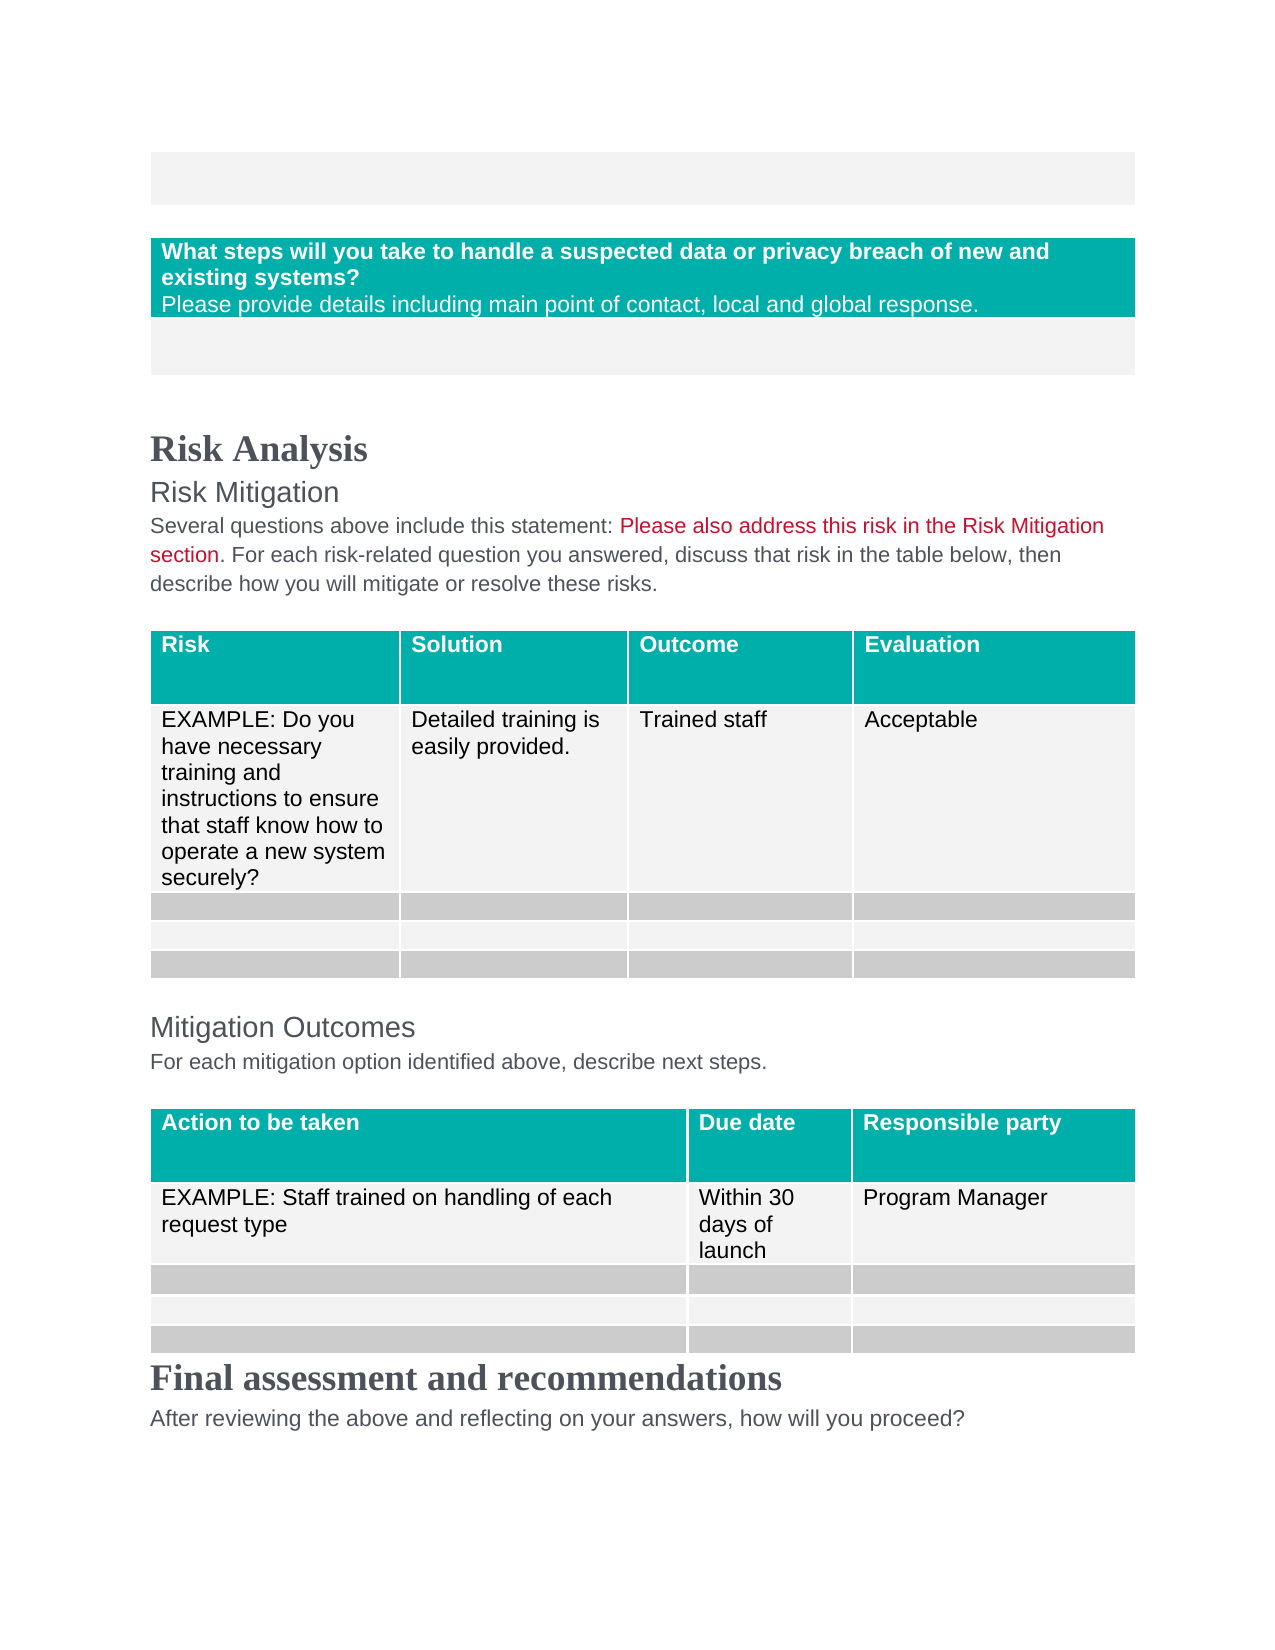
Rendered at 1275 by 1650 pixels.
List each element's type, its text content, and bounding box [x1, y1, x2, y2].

text Risk Analysis Risk Mitigation [150, 426, 1125, 508]
table_cell [629, 893, 852, 920]
table_cell [401, 951, 627, 978]
table_cell [401, 893, 627, 920]
table_cell Within 30 days of launch [689, 1184, 851, 1263]
table_header Due date [689, 1109, 851, 1182]
table_cell [151, 951, 399, 978]
text After reviewing the above and reflecting on your answers, how will you proceed? [150, 1404, 1125, 1431]
table_header Outcome [629, 631, 852, 704]
table_header Responsible party [853, 1109, 1135, 1182]
table_header Action to be taken [151, 1109, 686, 1182]
table_cell [151, 1265, 686, 1294]
table_cell Acceptable [854, 706, 1135, 891]
table_cell [151, 319, 1135, 375]
table_cell [401, 922, 627, 949]
table_cell [854, 922, 1135, 949]
table_cell [689, 1297, 851, 1324]
table_header Solution [401, 631, 627, 704]
table_cell EXAMPLE: Do you have necessary training and instructions to ensure that staff know how to operate a new system securely? [151, 706, 399, 891]
table_header Risk [151, 631, 399, 704]
table_cell [151, 152, 1135, 205]
table_cell [854, 893, 1135, 920]
table_cell [853, 1326, 1135, 1353]
table_cell EXAMPLE: Staff trained on handling of each request type [151, 1184, 686, 1263]
text Several questions above include this statement: Please also address this risk in the Risk Mitigation section. For each risk-related question you answered, discuss that risk in the table below, then describe how you will mitigate or resolve these risks. [150, 513, 1125, 596]
table_cell [629, 922, 852, 949]
table_cell [629, 951, 852, 978]
table_cell Program Manager [853, 1184, 1135, 1263]
table_cell [854, 951, 1135, 978]
table_cell [151, 922, 399, 949]
table_cell Trained staff [629, 706, 852, 891]
table_cell [853, 1265, 1135, 1294]
table_cell [689, 1265, 851, 1294]
table_cell [151, 1297, 686, 1324]
text For each mitigation option identified above, describe next steps. [150, 1049, 1125, 1074]
table_header What steps will you take to handle a suspected data or privacy breach of new and existing systems? Please provide details including main point of contact, local and global response. [151, 238, 1135, 317]
table_header Evaluation [854, 631, 1135, 704]
text Mitigation Outcomes [150, 1011, 1125, 1044]
table_cell [853, 1297, 1135, 1324]
table_cell [151, 1326, 686, 1353]
table_cell Detailed training is easily provided. [401, 706, 627, 891]
table_cell [689, 1326, 851, 1353]
text Final assessment and recommendations [150, 1355, 1125, 1398]
table_cell [151, 893, 399, 920]
